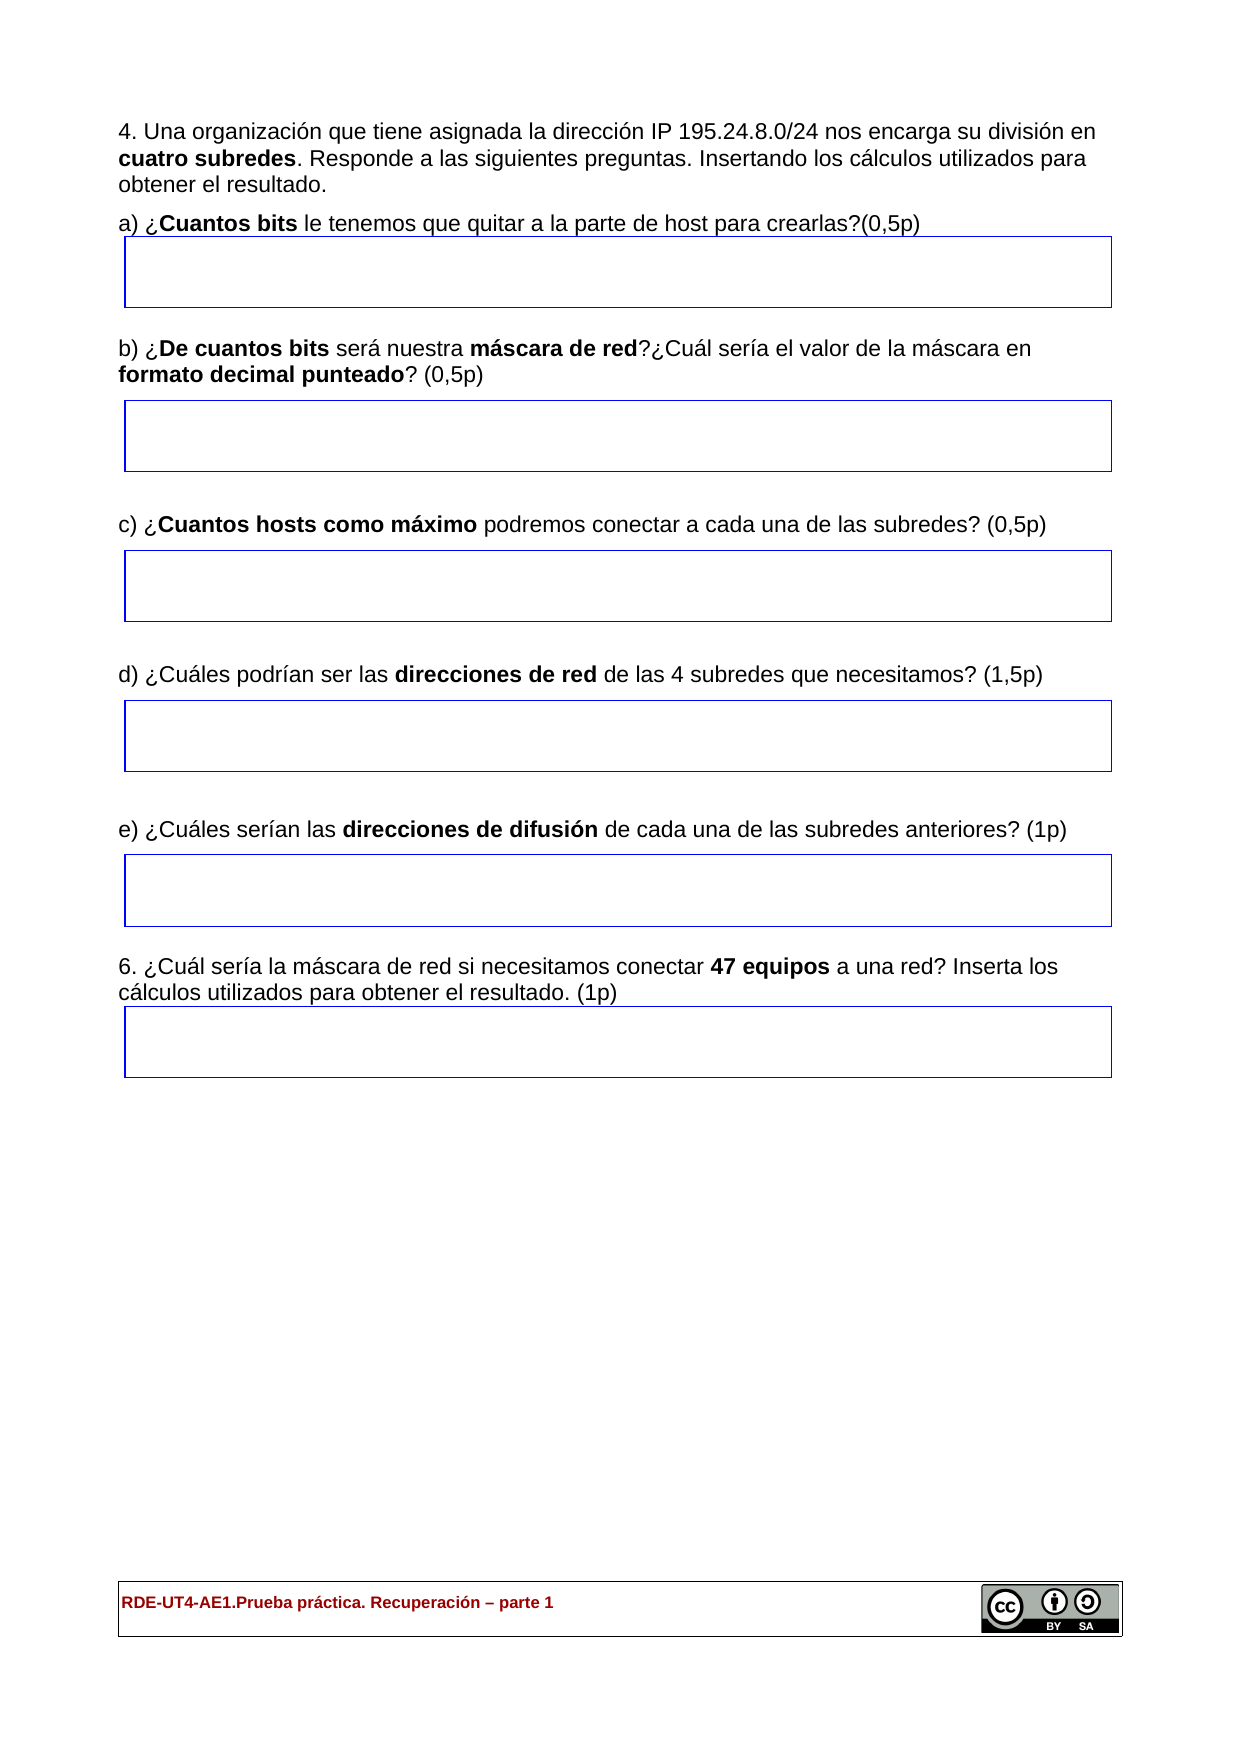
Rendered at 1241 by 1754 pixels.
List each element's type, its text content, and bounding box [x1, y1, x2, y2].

text 6. ¿Cuál sería la máscara de red si necesitamos conectar 47 equipos a una red? Inserta los cálculos utilizados para obtener el resultado. (1p) [118, 953, 1122, 1006]
table_header [126, 551, 1111, 621]
text a) ¿Cuantos bits le tenemos que quitar a la parte de host para crearlas?(0,5p) [118, 210, 1122, 236]
text d) ¿Cuáles podrían ser las direcciones de red de las 4 subredes que necesitamos? (1,5p) [118, 661, 1122, 687]
picture [981, 1584, 1119, 1633]
table_header [126, 1007, 1111, 1077]
text c) ¿Cuantos hosts como máximo podremos conectar a cada una de las subredes? (0,5p) [118, 511, 1122, 537]
table_header [126, 401, 1111, 471]
table_header [126, 237, 1111, 307]
text e) ¿Cuáles serían las direcciones de difusión de cada una de las subredes anteriores? (1p) [118, 816, 1122, 842]
table_header [126, 701, 1111, 771]
text b) ¿De cuantos bits será nuestra máscara de red?¿Cuál sería el valor de la máscara en formato decimal punteado? (0,5p) [118, 334, 1122, 387]
table_header [126, 855, 1111, 926]
text 4. Una organización que tiene asignada la dirección IP 195.24.8.0/24 nos encarga su división en cuatro subredes. Responde a las siguientes preguntas. Insertando los cálculos utilizados para obtener el resultado. [118, 118, 1122, 197]
